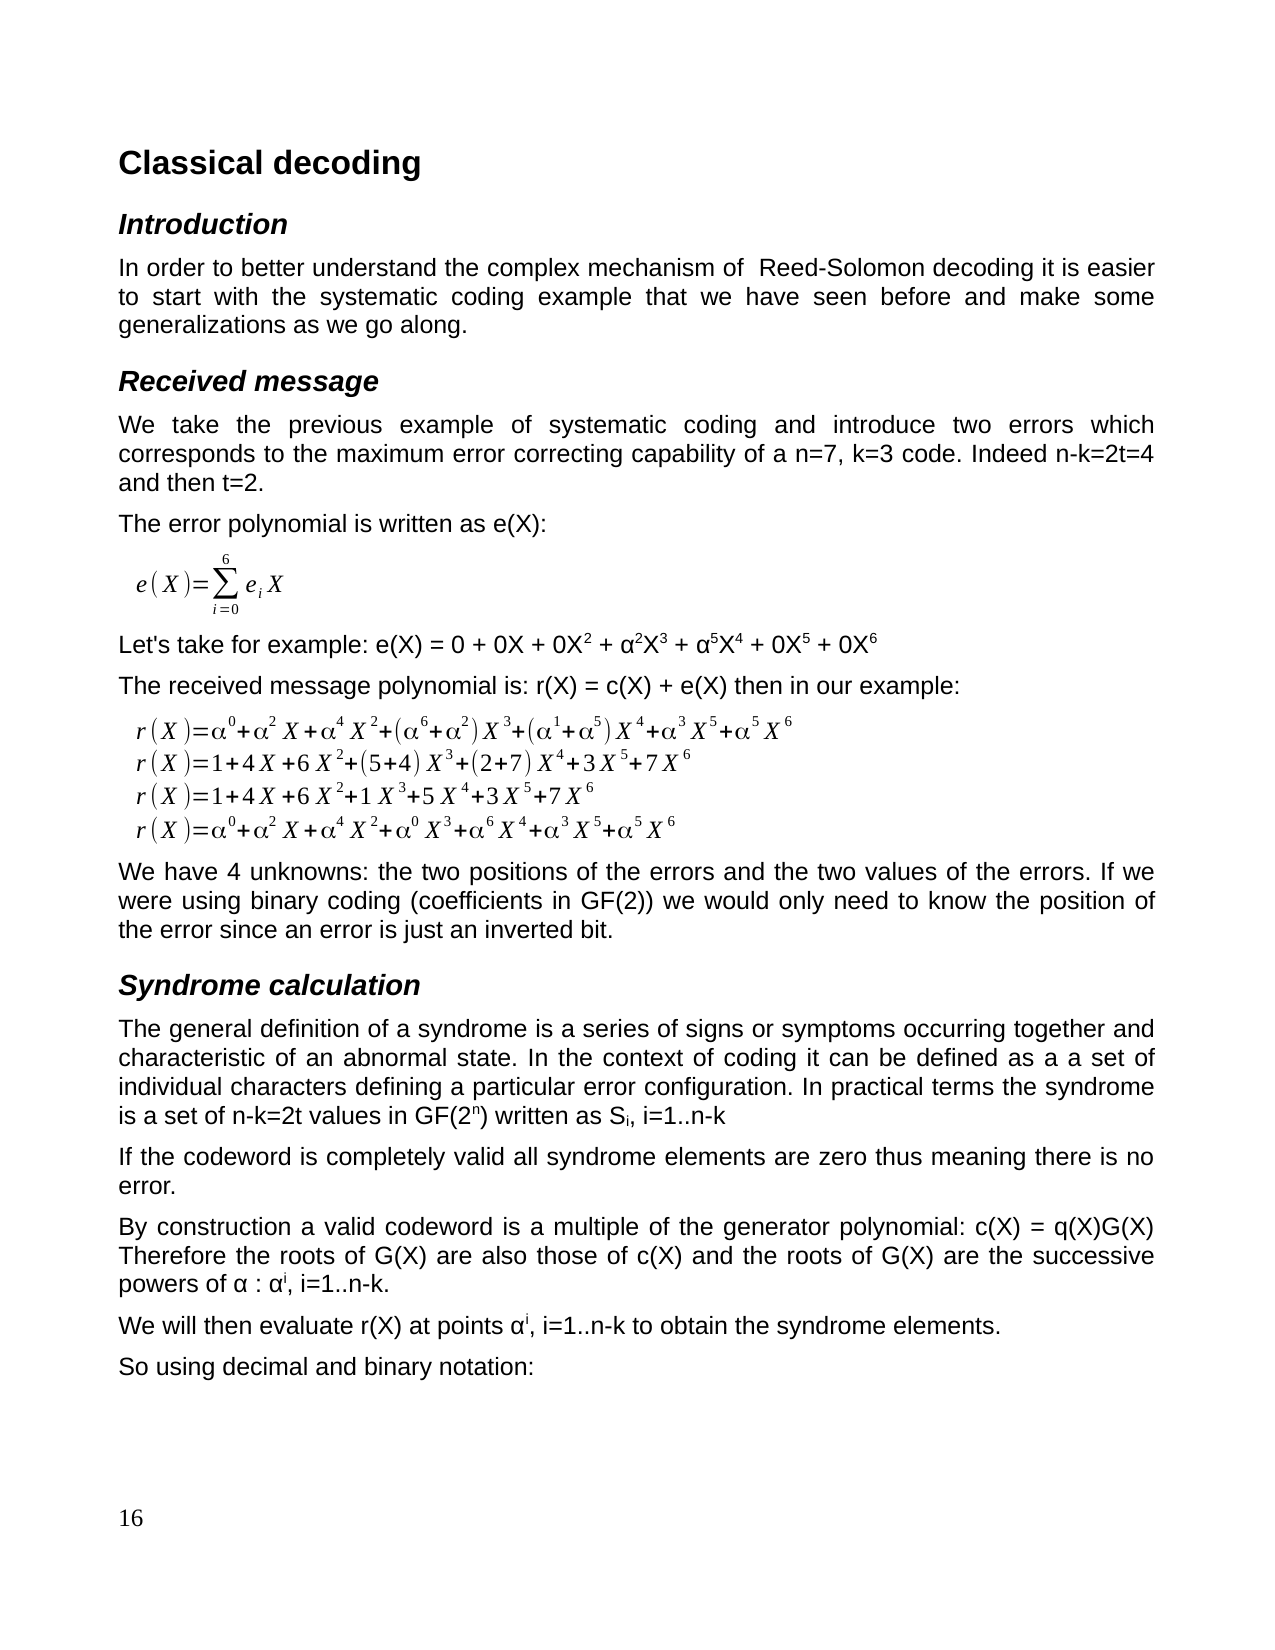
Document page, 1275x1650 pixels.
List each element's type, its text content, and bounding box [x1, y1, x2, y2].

text The general definition of a syndrome is a series of signs or symptoms occurring together and characteristic of an abnormal state. In the context of coding it can be defined as a a set of individual characters defining a particular error configuration. In practical terms the syndrome is a set of n-k=2t values in GF(2n) written as Si, i=1..n-k [118, 1014, 1157, 1129]
text If the codeword is completely valid all syndrome elements are zero thus meaning there is no error. [118, 1142, 1157, 1199]
subtitle Classical decoding [118, 143, 1157, 182]
text We have 4 unknowns: the two positions of the errors and the two values of the errors. If we were using binary coding (coefficients in GF(2)) we would only need to know the position of the error since an error is just an inverted bit. [118, 857, 1157, 943]
subtitle Received message [118, 364, 1157, 398]
text Let's take for example: e(X) = 0 + 0X + 0X2 + α2X3 + α5X4 + 0X5 + 0X6 [118, 630, 1157, 659]
text So using decimal and binary notation: [118, 1352, 1157, 1381]
subtitle Syndrome calculation [118, 968, 1157, 1002]
text In order to better understand the complex mechanism of Reed-Solomon decoding it is easier to start with the systematic coding example that we have seen before and make some generalizations as we go along. [118, 253, 1157, 339]
text The error polynomial is written as e(X): [118, 509, 1157, 538]
text We take the previous example of systematic coding and introduce two errors which corresponds to the maximum error correcting capability of a n=7, k=3 code. Indeed n-k=2t=4 and then t=2. [118, 410, 1157, 496]
text The received message polynomial is: r(X) = c(X) + e(X) then in our example: [118, 671, 1157, 700]
subtitle Introduction [118, 207, 1157, 240]
text By construction a valid codeword is a multiple of the generator polynomial: c(X) = q(X)G(X) Therefore the roots of G(X) are also those of c(X) and the roots of G(X) are the successive powers of α : αi, i=1..n-k. [118, 1212, 1157, 1298]
text We will then evaluate r(X) at points αi, i=1..n-k to obtain the syndrome elements. [118, 1311, 1157, 1339]
